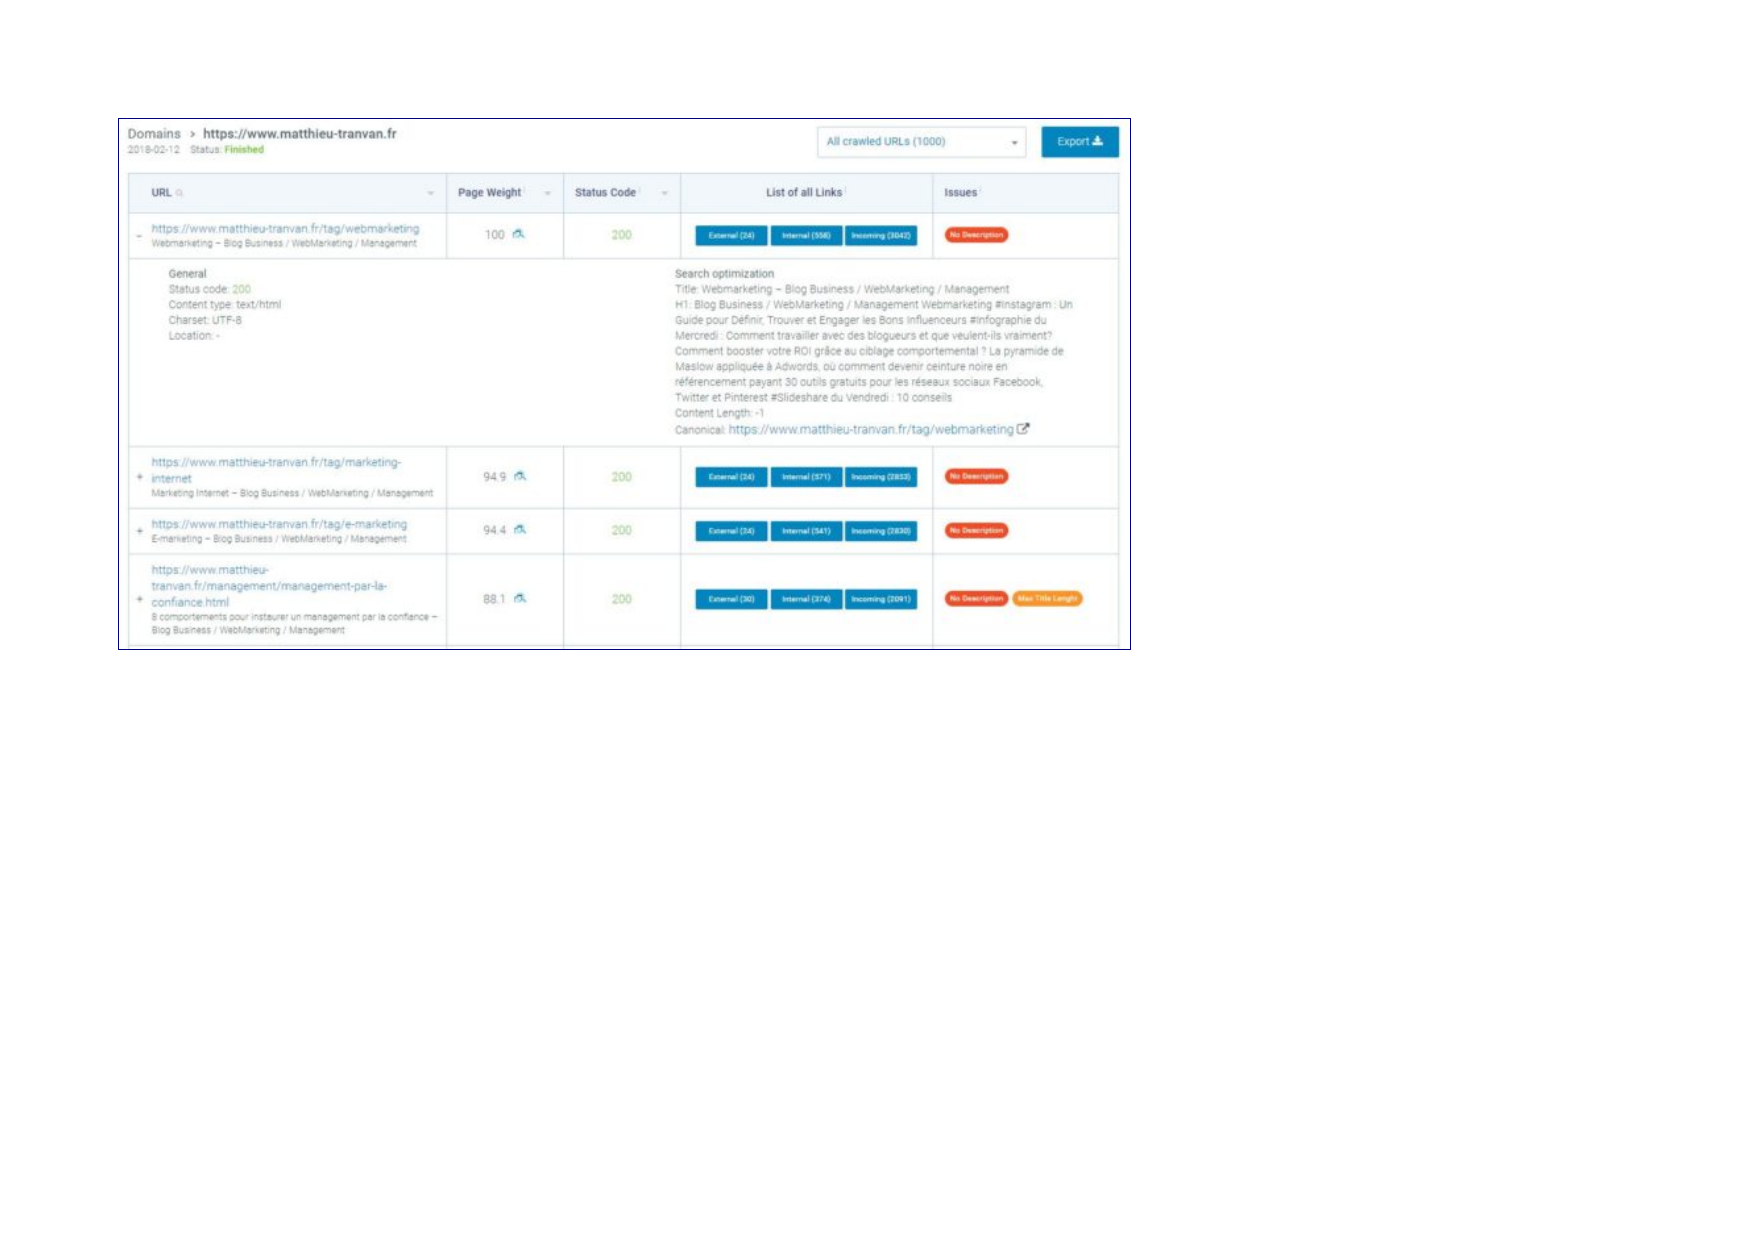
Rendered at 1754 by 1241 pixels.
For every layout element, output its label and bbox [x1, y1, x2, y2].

picture [119, 119, 1130, 649]
